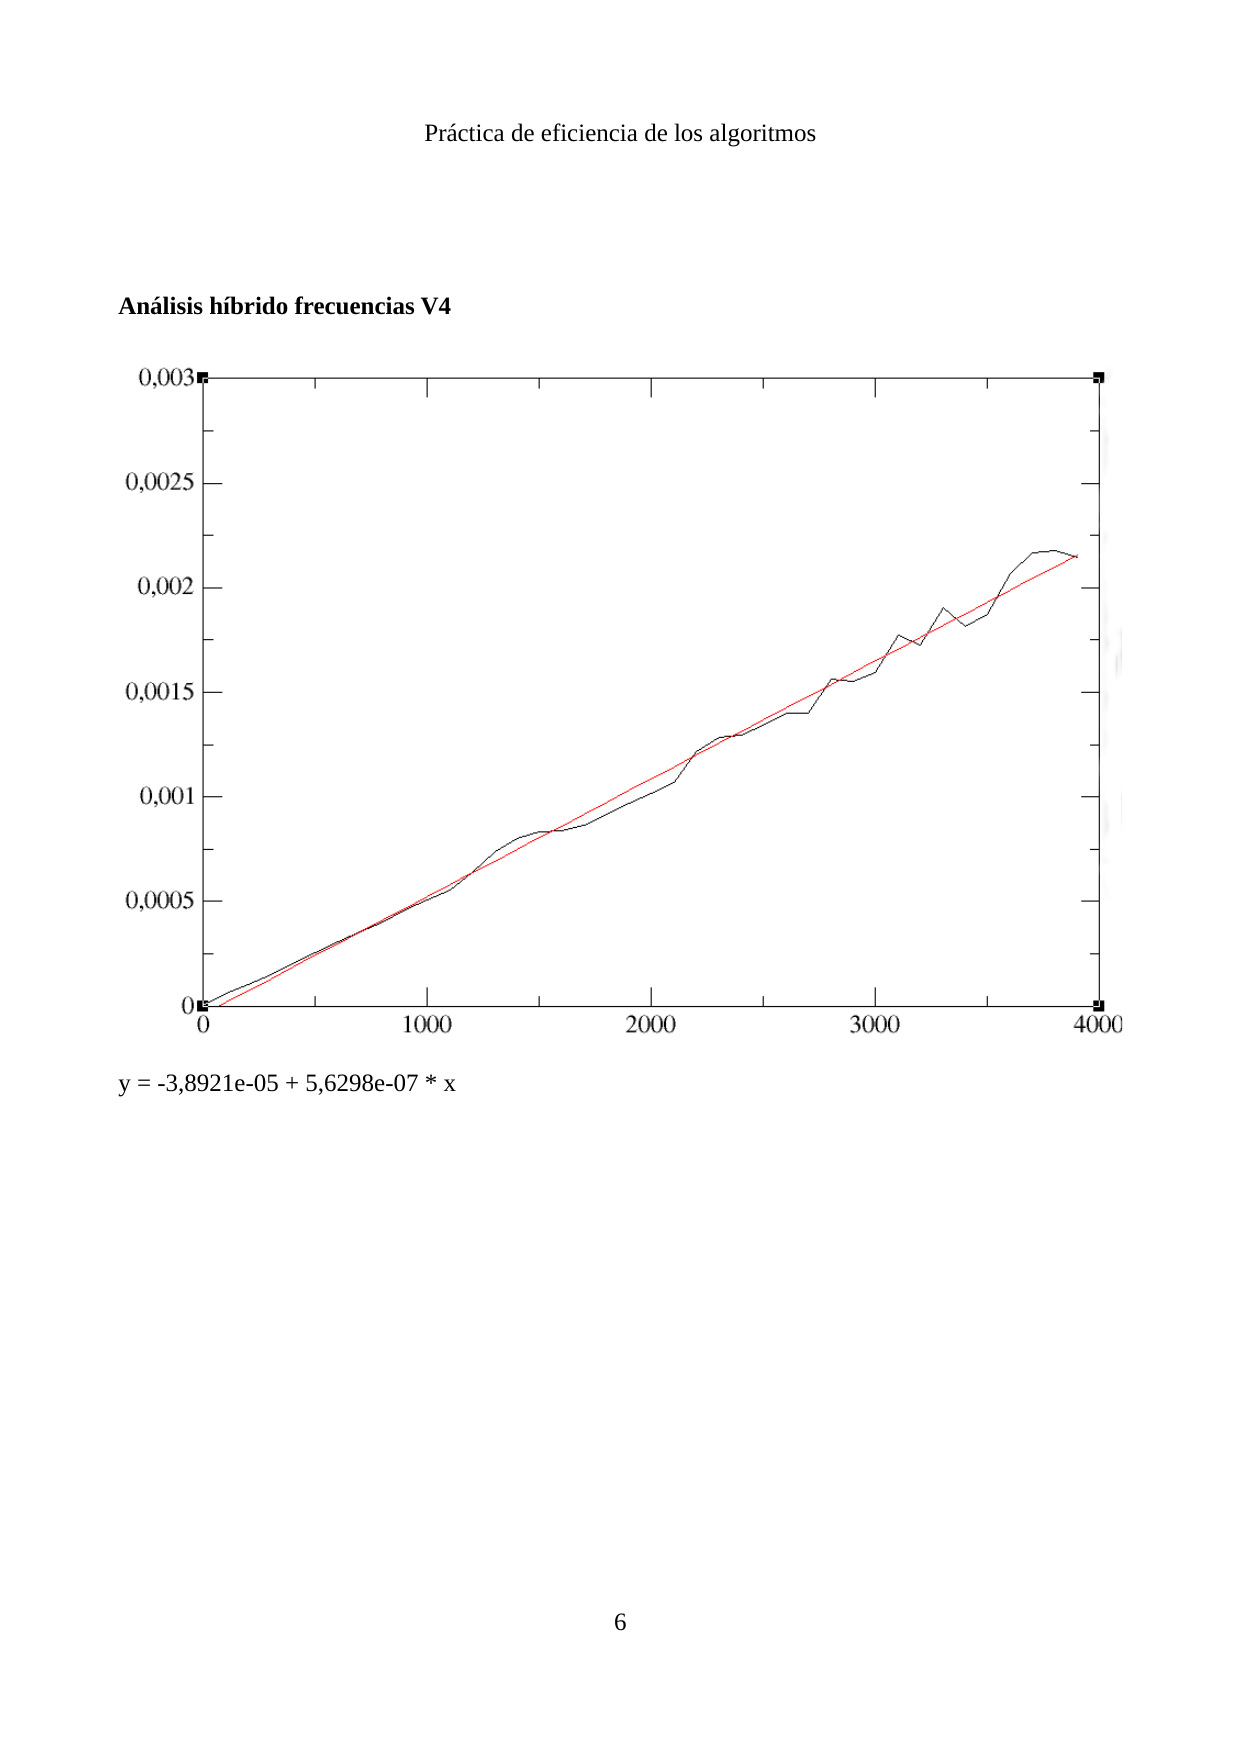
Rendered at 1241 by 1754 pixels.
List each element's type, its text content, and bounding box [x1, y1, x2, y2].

text Análisis híbrido frecuencias V4 [118, 291, 1122, 320]
picture [118, 348, 1123, 1039]
text y = -3,8921e-05 + 5,6298e-07 * x [118, 1068, 1122, 1096]
